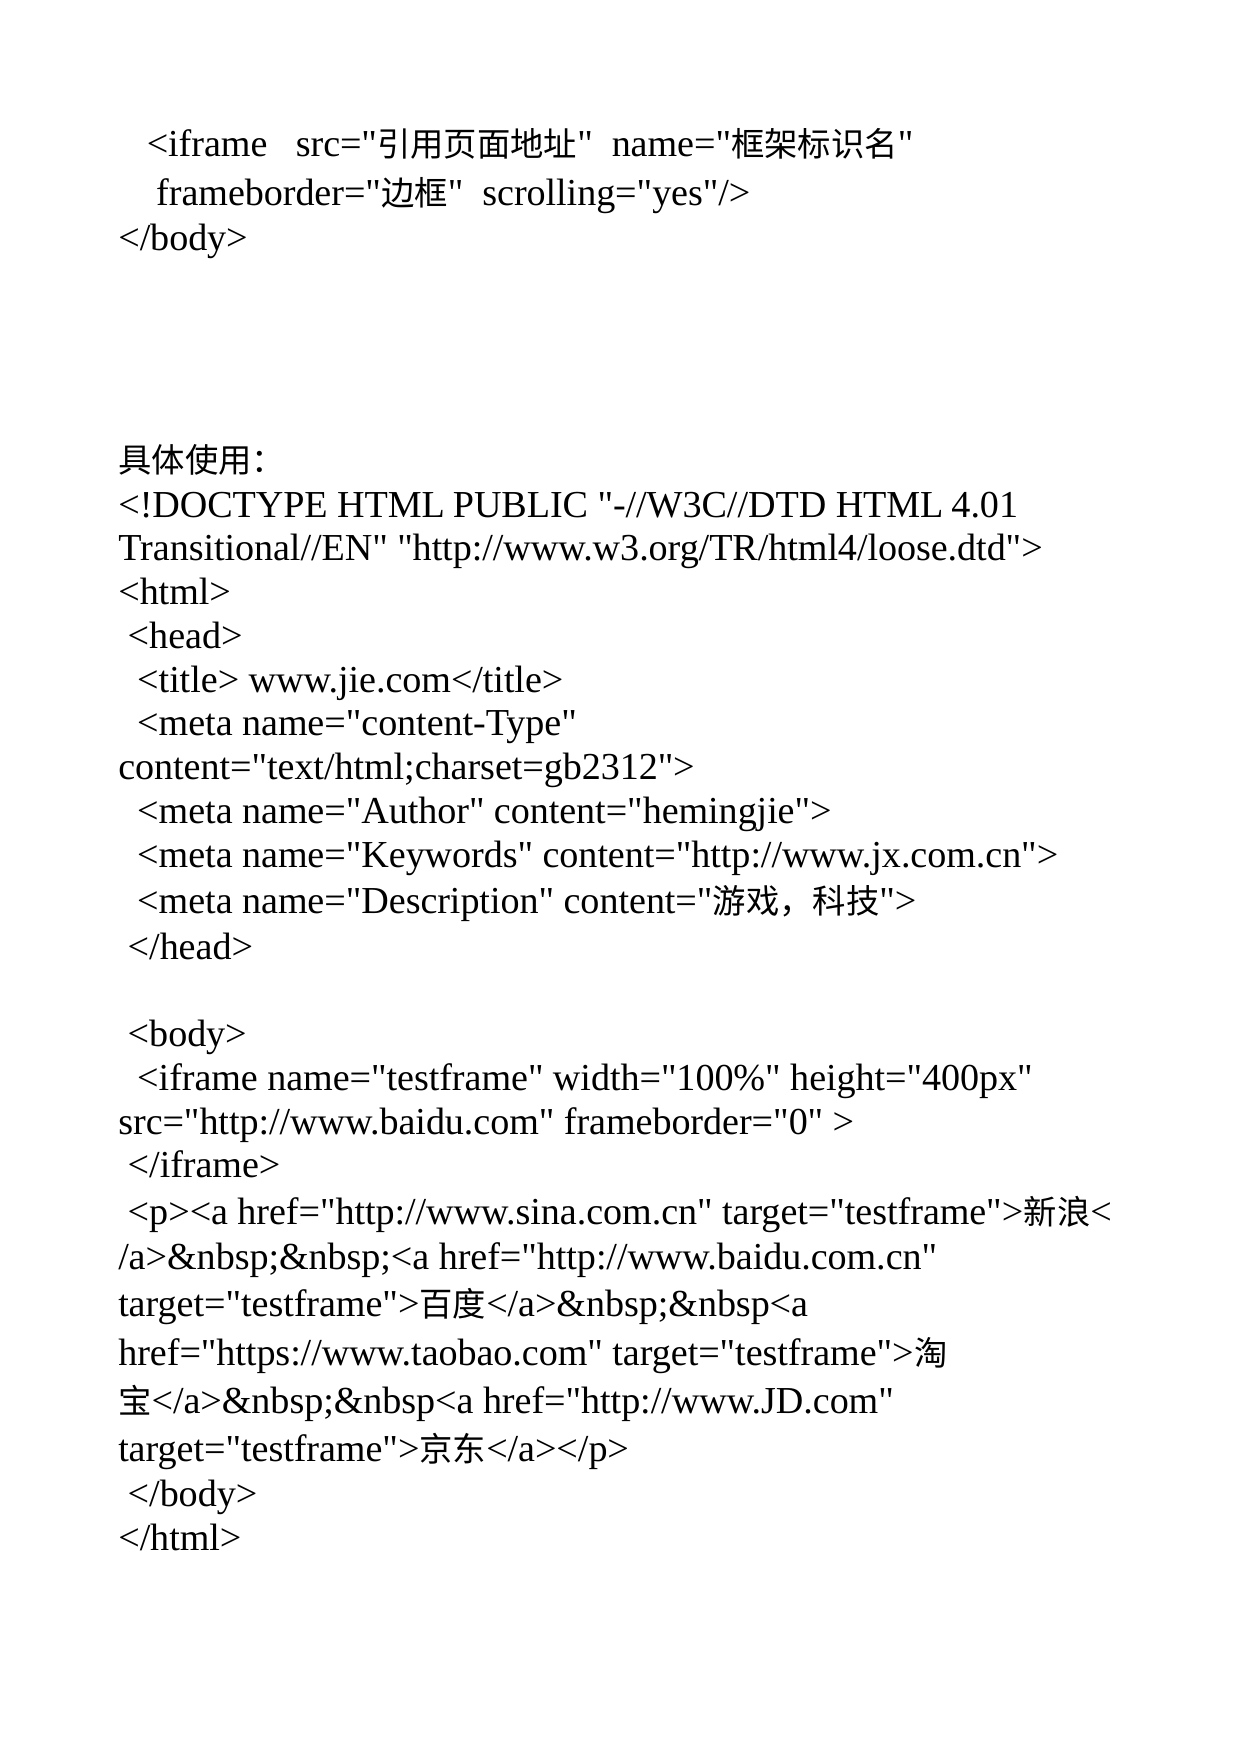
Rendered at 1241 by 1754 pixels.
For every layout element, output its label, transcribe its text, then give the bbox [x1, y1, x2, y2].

text frameborder="边框" scrolling="yes"/> [118, 166, 1122, 214]
text </head> [118, 923, 1122, 967]
text <title> www.jie.com</title> [118, 657, 1122, 700]
text <meta name="content-Type" content="text/html;charset=gb2312"> [118, 700, 1122, 788]
text </body> [118, 214, 1122, 258]
text <meta name="Author" content="hemingjie"> [118, 788, 1122, 832]
text 具体使用： [118, 433, 1122, 482]
text <iframe src="引用页面地址" name="框架标识名" [118, 118, 1122, 166]
text </iframe> [118, 1142, 1122, 1186]
text <iframe name="testframe" width="100%" height="400px" src="http://www.baidu.com" frameborder="0" > [118, 1055, 1122, 1142]
text <p><a href="http://www.sina.com.cn" target="testframe">新浪</a>&nbsp;&nbsp;<a href="http://www.baidu.com.cn" target="testframe">百度</a>&nbsp;&nbsp<a href="https://www.taobao.com" target="testframe">淘宝</a>&nbsp;&nbsp<a href="http://www.JD.com" target="testframe">京东</a></p> [118, 1186, 1122, 1471]
text <meta name="Description" content="游戏，科技"> [118, 875, 1122, 923]
text <meta name="Keywords" content="http://www.jx.com.cn"> [118, 832, 1122, 875]
text </html> [118, 1515, 1122, 1558]
text </body> [118, 1471, 1122, 1515]
text <body> [118, 1011, 1122, 1055]
text <!DOCTYPE HTML PUBLIC "-//W3C//DTD HTML 4.01 Transitional//EN" "http://www.w3.org/TR/html4/loose.dtd"> [118, 482, 1122, 569]
text <html> [118, 569, 1122, 613]
text <head> [118, 613, 1122, 657]
